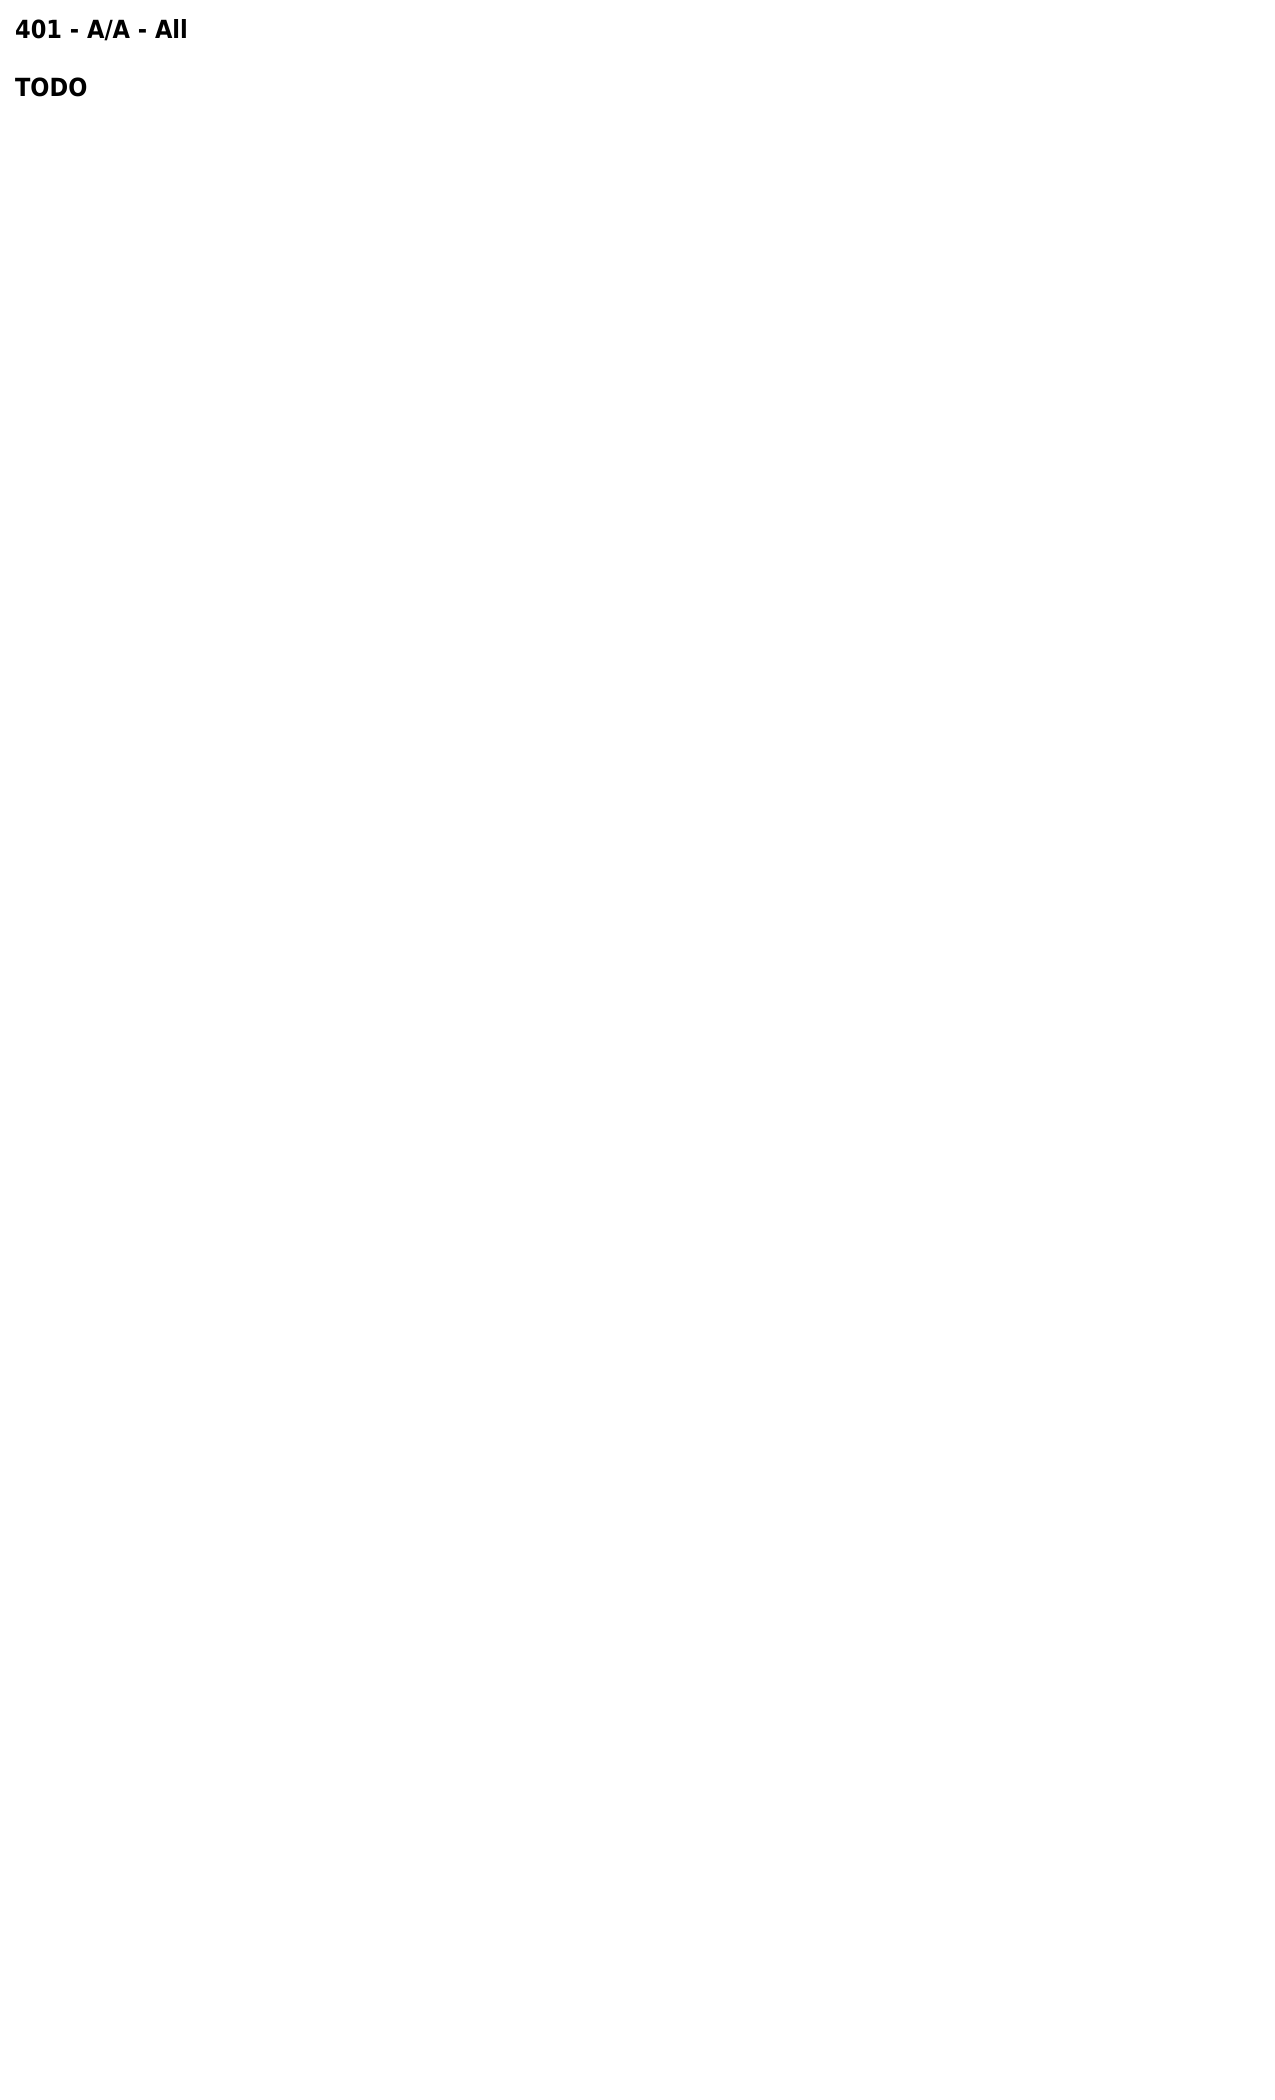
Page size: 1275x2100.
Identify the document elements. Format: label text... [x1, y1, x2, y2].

text TODO [15, 73, 1260, 102]
text 401 - A/A - All [15, 15, 1260, 44]
